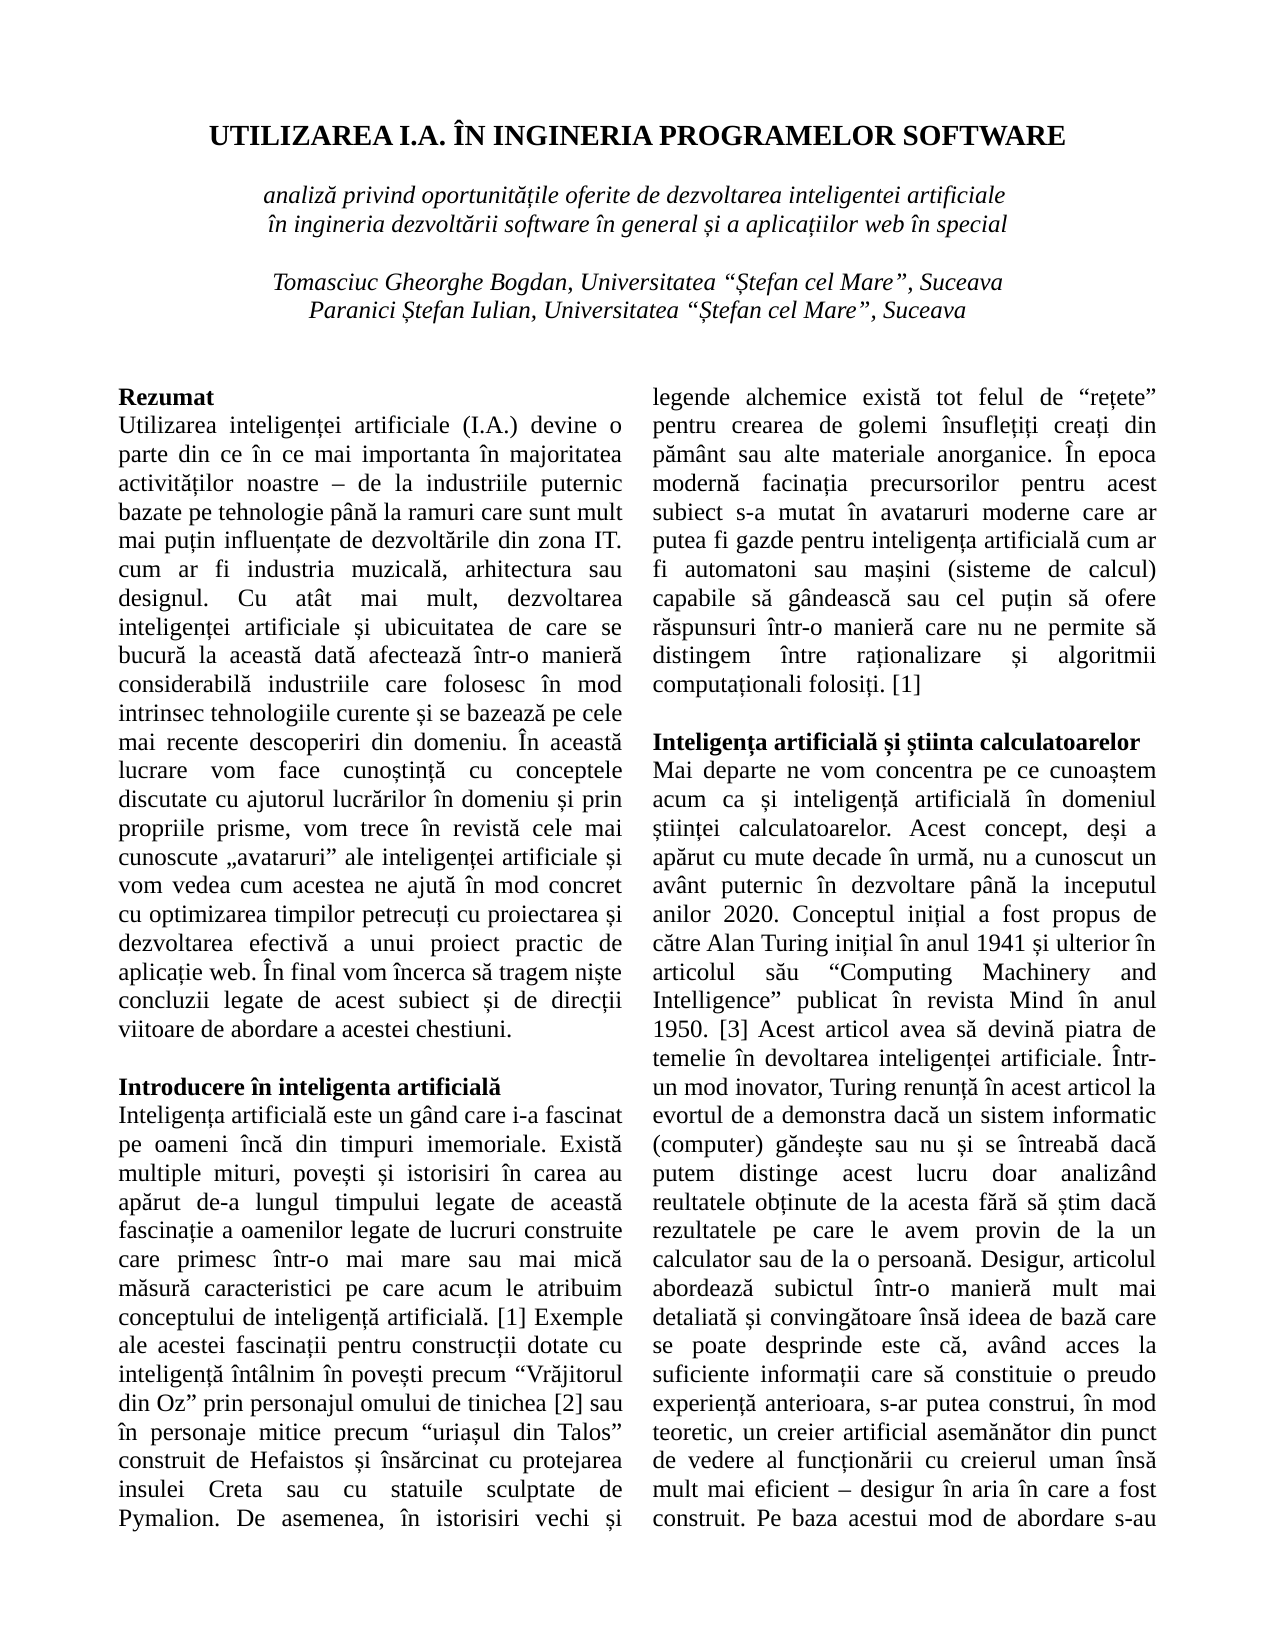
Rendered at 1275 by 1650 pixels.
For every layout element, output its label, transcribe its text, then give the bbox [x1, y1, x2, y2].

text Introducere în inteligenta artificială [118, 1072, 623, 1100]
text UTILIZAREA I.A. ÎN INGINERIA PROGRAMELOR SOFTWARE [118, 118, 1157, 152]
text legende alchemice există tot felul de “rețete” pentru crearea de golemi însuflețiți creați din pământ sau alte materiale anorganice. În epoca modernă facinația precursorilor pentru acest subiect s-a mutat în avataruri moderne care ar putea fi gazde pentru inteligența artificială cum ar fi automatoni sau mașini (sisteme de calcul) capabile să gândească sau cel puțin să ofere răspunsuri într-o manieră care nu ne permite să distingem între raționalizare și algoritmii computaționali folosiți. [1] [652, 382, 1157, 698]
text Tomasciuc Gheorghe Bogdan, Universitatea “Ștefan cel Mare”, Suceava [118, 267, 1157, 295]
text analiză privind oportunitățile oferite de dezvoltarea inteligentei artificiale [118, 180, 1157, 209]
text Inteligența artificială și știinta calculatoarelor [652, 727, 1157, 755]
text Mai departe ne vom concentra pe ce cunoaștem acum ca și inteligență artificială în domeniul științei calculatoarelor. Acest concept, deși a apărut cu mute decade în urmă, nu a cunoscut un avânt puternic în dezvoltare până la inceputul anilor 2020. Conceptul inițial a fost propus de către Alan Turing inițial în anul 1941 și ulterior în articolul său “Computing Machinery and Intelligence” publicat în revista Mind în anul 1950. [3] Acest articol avea să devină piatra de temelie în devoltarea inteligenței artificiale. Într-un mod inovator, Turing renunță în acest articol la evortul de a demonstra dacă un sistem informatic (computer) găndește sau nu și se întreabă dacă putem distinge acest lucru doar analizând reultatele obținute de la acesta fără să știm dacă rezultatele pe care le avem provin de la un calculator sau de la o persoană. Desigur, articolul abordează subictul într-o manieră mult mai detaliată și convingătoare însă ideea de bază care se poate desprinde este că, având acces la suficiente informații care să constituie o preudo experiență anterioara, s-ar putea construi, în mod teoretic, un creier artificial asemănător din punct de vedere al funcționării cu creierul uman însă mult mai eficient – desigur în aria în care a fost construit. Pe baza acestui mod de abordare s-au [652, 755, 1157, 1532]
text Utilizarea inteligenței artificiale (I.A.) devine o parte din ce în ce mai importanta în majoritatea activităților noastre – de la industriile puternic bazate pe tehnologie până la ramuri care sunt mult mai puțin influențate de dezvoltările din zona IT. cum ar fi industria muzicală, arhitectura sau designul. Cu atât mai mult, dezvoltarea inteligenței artificiale și ubicuitatea de care se bucură la această dată afectează într-o manieră considerabilă industriile care folosesc în mod intrinsec tehnologiile curente și se bazează pe cele mai recente descoperiri din domeniu. În această lucrare vom face cunoștință cu conceptele discutate cu ajutorul lucrărilor în domeniu și prin propriile prisme, vom trece în revistă cele mai cunoscute „avataruri” ale inteligenței artificiale și vom vedea cum acestea ne ajută în mod concret cu optimizarea timpilor petrecuți cu proiectarea și dezvoltarea efectivă a unui proiect practic de aplicație web. În final vom încerca să tragem niște concluzii legate de acest subiect și de direcții viitoare de abordare a acestei chestiuni. [118, 410, 623, 1043]
text în ingineria dezvoltării software în general și a aplicațiilor web în special [118, 209, 1157, 238]
text Inteligența artificială este un gând care i-a fascinat pe oameni încă din timpuri imemoriale. Există multiple mituri, povești și istorisiri în carea au apărut de-a lungul timpului legate de această fascinație a oamenilor legate de lucruri construite care primesc într-o mai mare sau mai mică măsură caracteristici pe care acum le atribuim conceptului de inteligență artificială. [1] Exemple ale acestei fascinații pentru construcții dotate cu inteligență întâlnim în povești precum “Vrăjitorul din Oz” prin personajul omului de tinichea [2] sau în personaje mitice precum “uriașul din Talos” construit de Hefaistos și însărcinat cu protejarea insulei Creta sau cu statuile sculptate de Pymalion. De asemenea, în istorisiri vechi și [118, 1100, 623, 1532]
text Paranici Ștefan Iulian, Universitatea “Ștefan cel Mare”, Suceava [118, 295, 1157, 324]
text Rezumat [118, 382, 623, 410]
